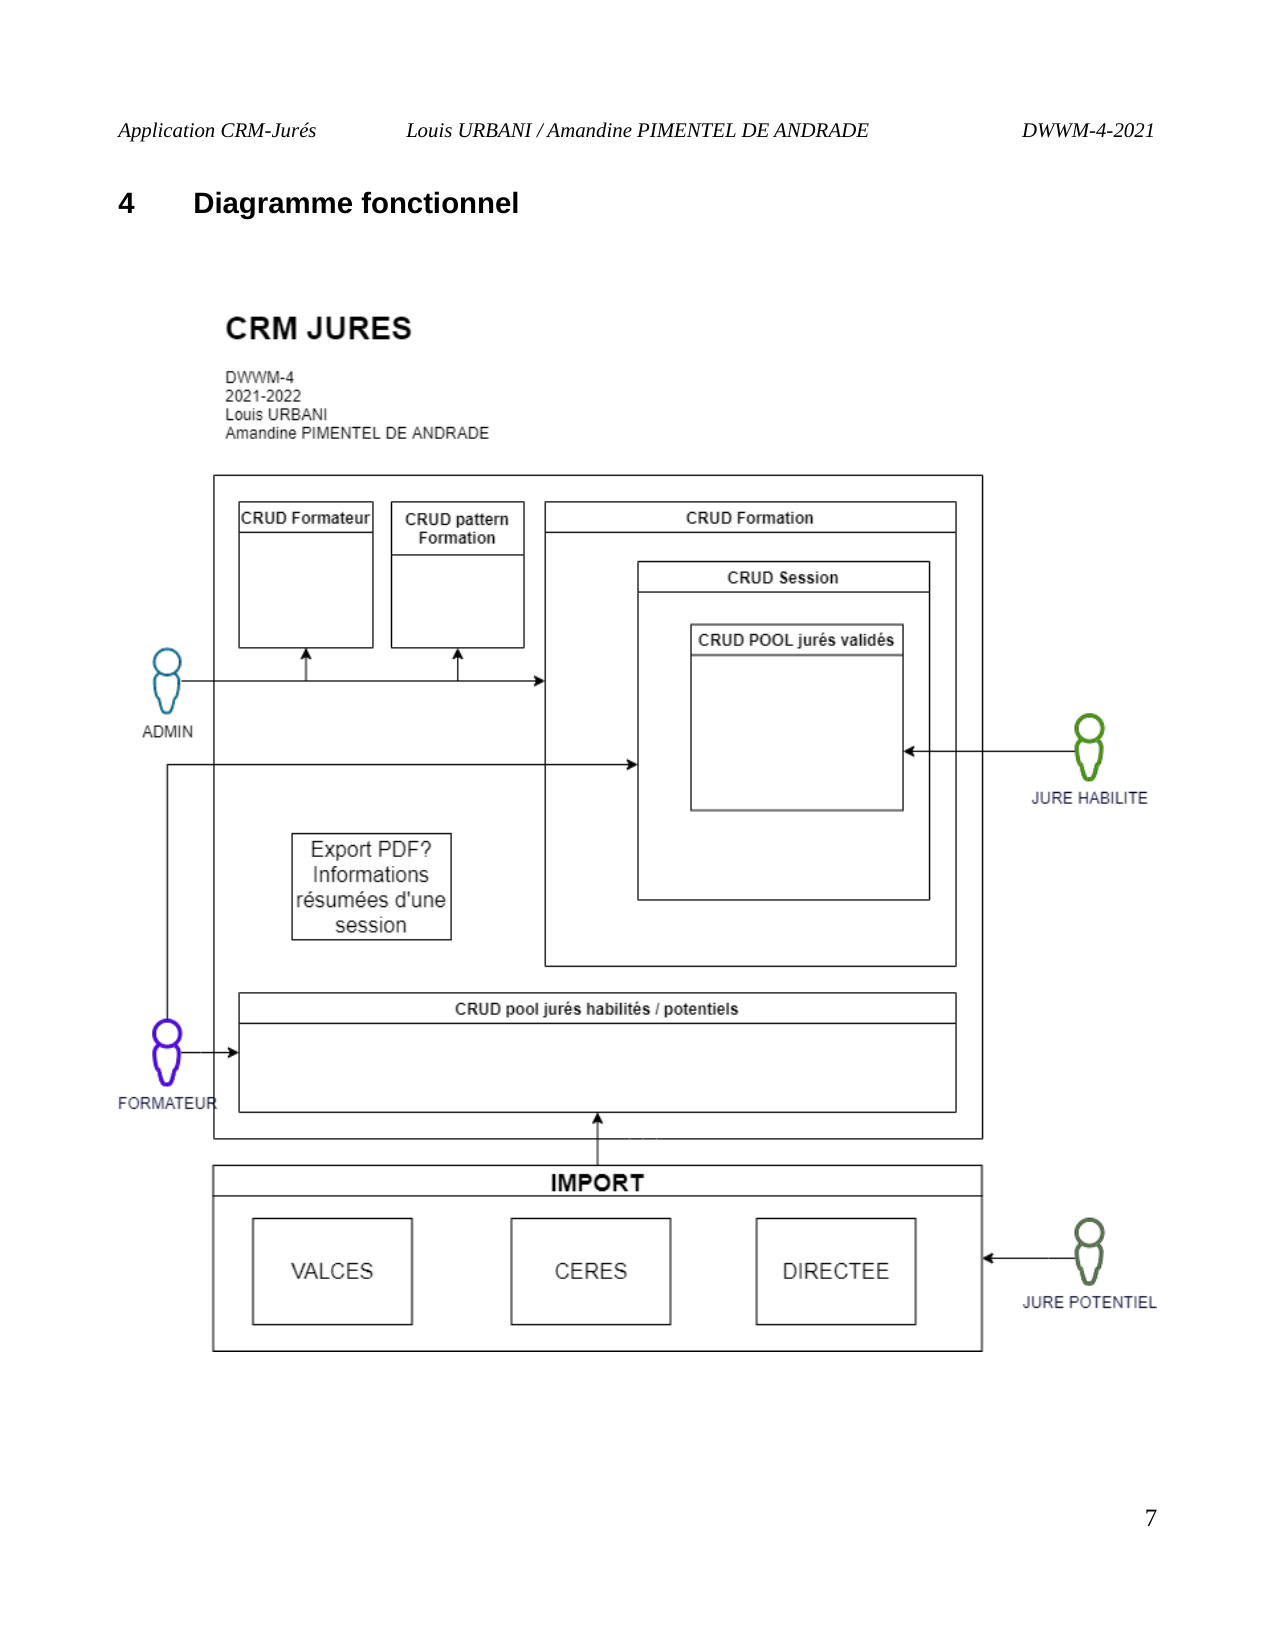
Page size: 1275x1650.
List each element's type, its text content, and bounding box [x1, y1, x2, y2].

picture [118, 290, 1157, 1352]
subtitle Diagramme fonctionnel [118, 186, 1157, 220]
